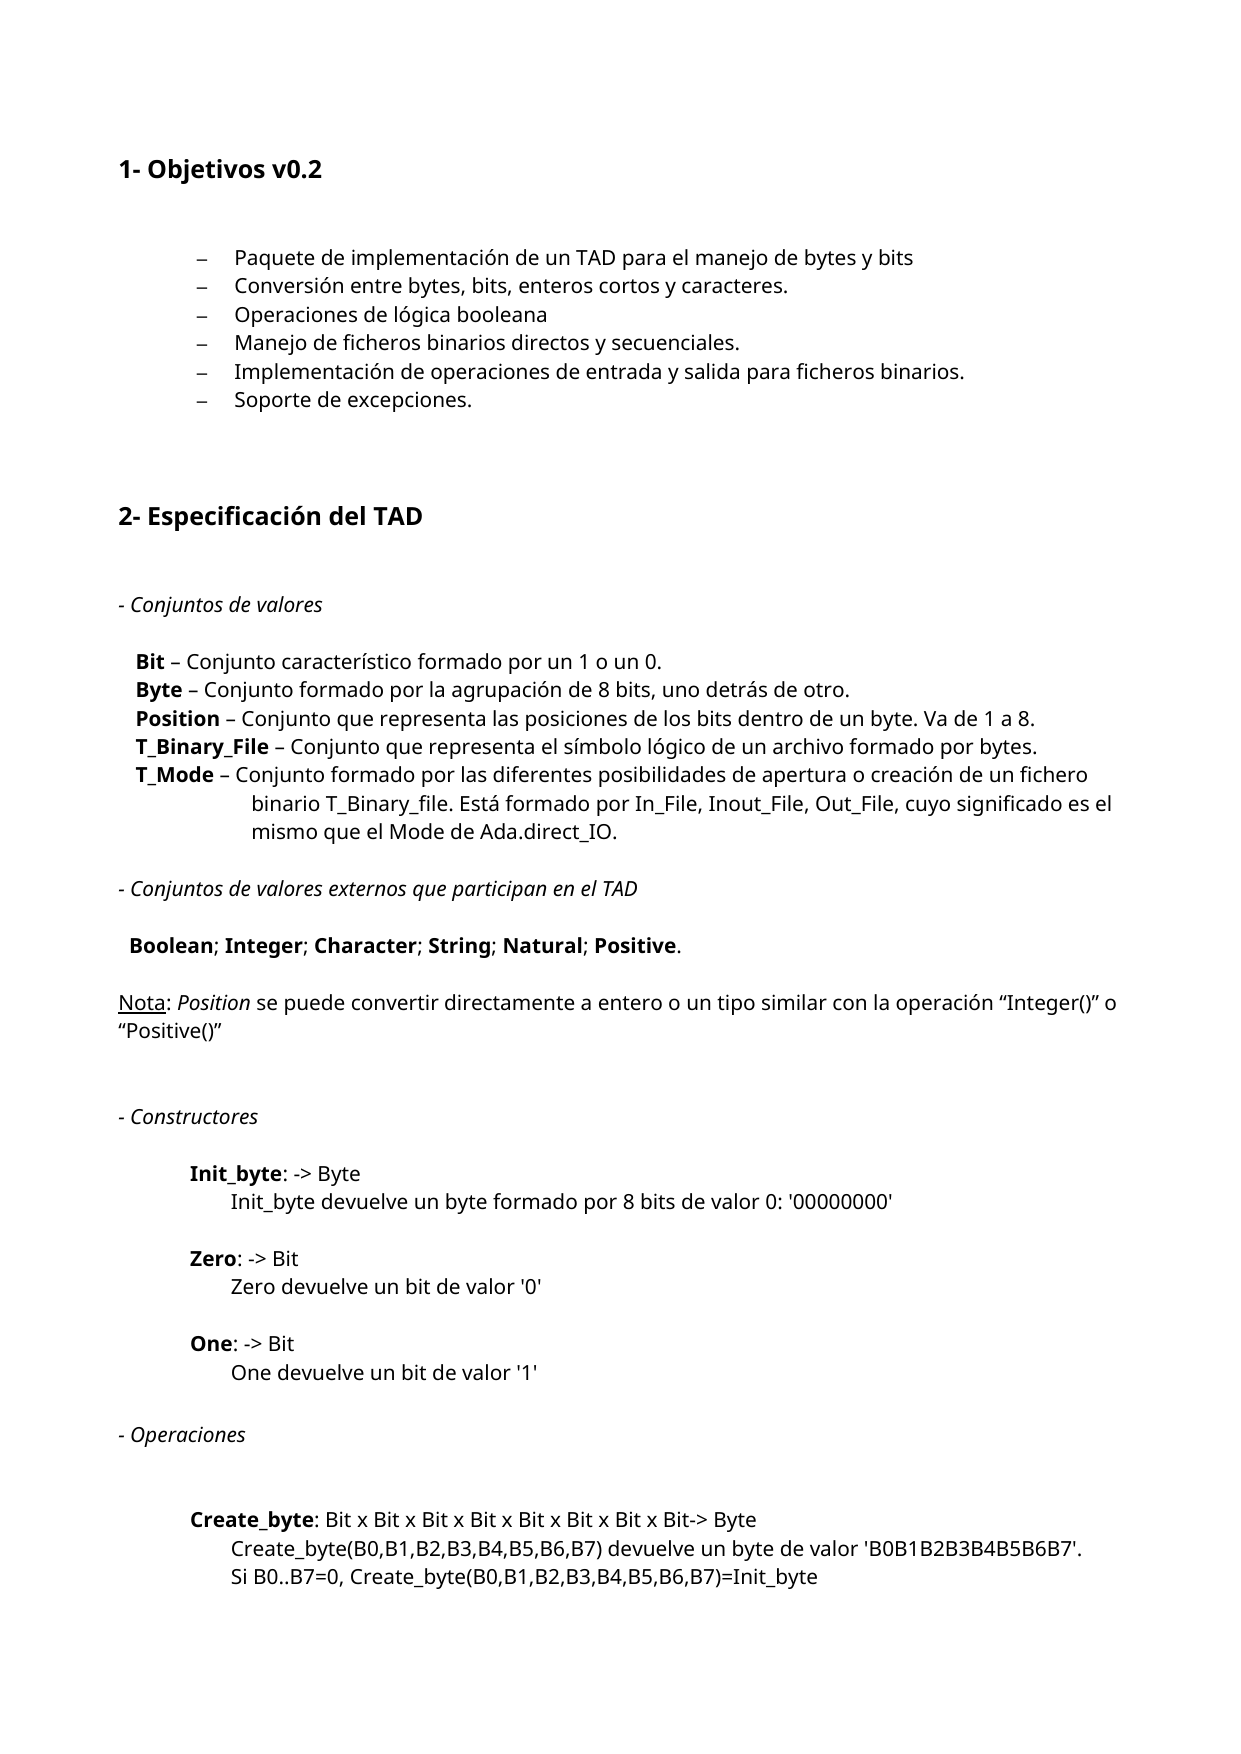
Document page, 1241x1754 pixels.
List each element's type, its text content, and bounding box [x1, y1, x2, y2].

list Soporte de excepciones. [197, 385, 1122, 414]
text Zero: -> Bit [190, 1244, 1122, 1272]
text Zero devuelve un bit de valor '0' [190, 1272, 1122, 1301]
text Init_byte: -> Byte [190, 1159, 1122, 1187]
text - Constructores [118, 1102, 1122, 1130]
text One: -> Bit [190, 1329, 1122, 1358]
text Byte – Conjunto formado por la agrupación de 8 bits, uno detrás de otro. [135, 675, 1122, 704]
text T_Mode – Conjunto formado por las diferentes posibilidades de apertura o creación de un fichero binario T_Binary_file. Está formado por In_File, Inout_File, Out_File, cuyo significado es el mismo que el Mode de Ada.direct_IO. [135, 761, 1122, 846]
text Create_byte(B0,B1,B2,B3,B4,B5,B6,B7) devuelve un byte de valor 'B0B1B2B3B4B5B6B7'. [190, 1534, 1122, 1562]
text One devuelve un bit de valor '1' [190, 1358, 1122, 1386]
text Bit – Conjunto característico formado por un 1 o un 0. [135, 647, 1122, 675]
list Paquete de implementación de un TAD para el manejo de bytes y bits [197, 243, 1122, 272]
text Si B0..B7=0, Create_byte(B0,B1,B2,B3,B4,B5,B6,B7)=Init_byte [190, 1562, 1122, 1591]
text Nota: Position se puede convertir directamente a entero o un tipo similar con la operación “Integer()” o “Positive()” [118, 988, 1122, 1045]
text Create_byte: Bit x Bit x Bit x Bit x Bit x Bit x Bit x Bit-> Byte [190, 1506, 1122, 1534]
text Init_byte devuelve un byte formado por 8 bits de valor 0: '00000000' [190, 1187, 1122, 1216]
text - Conjuntos de valores [118, 590, 1122, 618]
list Operaciones de lógica booleana [197, 300, 1122, 328]
text T_Binary_File – Conjunto que representa el símbolo lógico de un archivo formado por bytes. [135, 732, 1122, 761]
text 1- Objetivos v0.2 [118, 152, 1122, 186]
text - Operaciones [118, 1420, 1122, 1449]
list Manejo de ficheros binarios directos y secuenciales. [197, 328, 1122, 357]
list Conversión entre bytes, bits, enteros cortos y caracteres. [197, 272, 1122, 300]
text Position – Conjunto que representa las posiciones de los bits dentro de un byte. Va de 1 a 8. [135, 704, 1122, 732]
text - Conjuntos de valores externos que participan en el TAD [118, 874, 1122, 903]
text 2- Especificación del TAD [118, 499, 1122, 533]
list Implementación de operaciones de entrada y salida para ficheros binarios. [197, 357, 1122, 385]
text Boolean; Integer; Character; String; Natural; Positive. [118, 931, 1122, 960]
